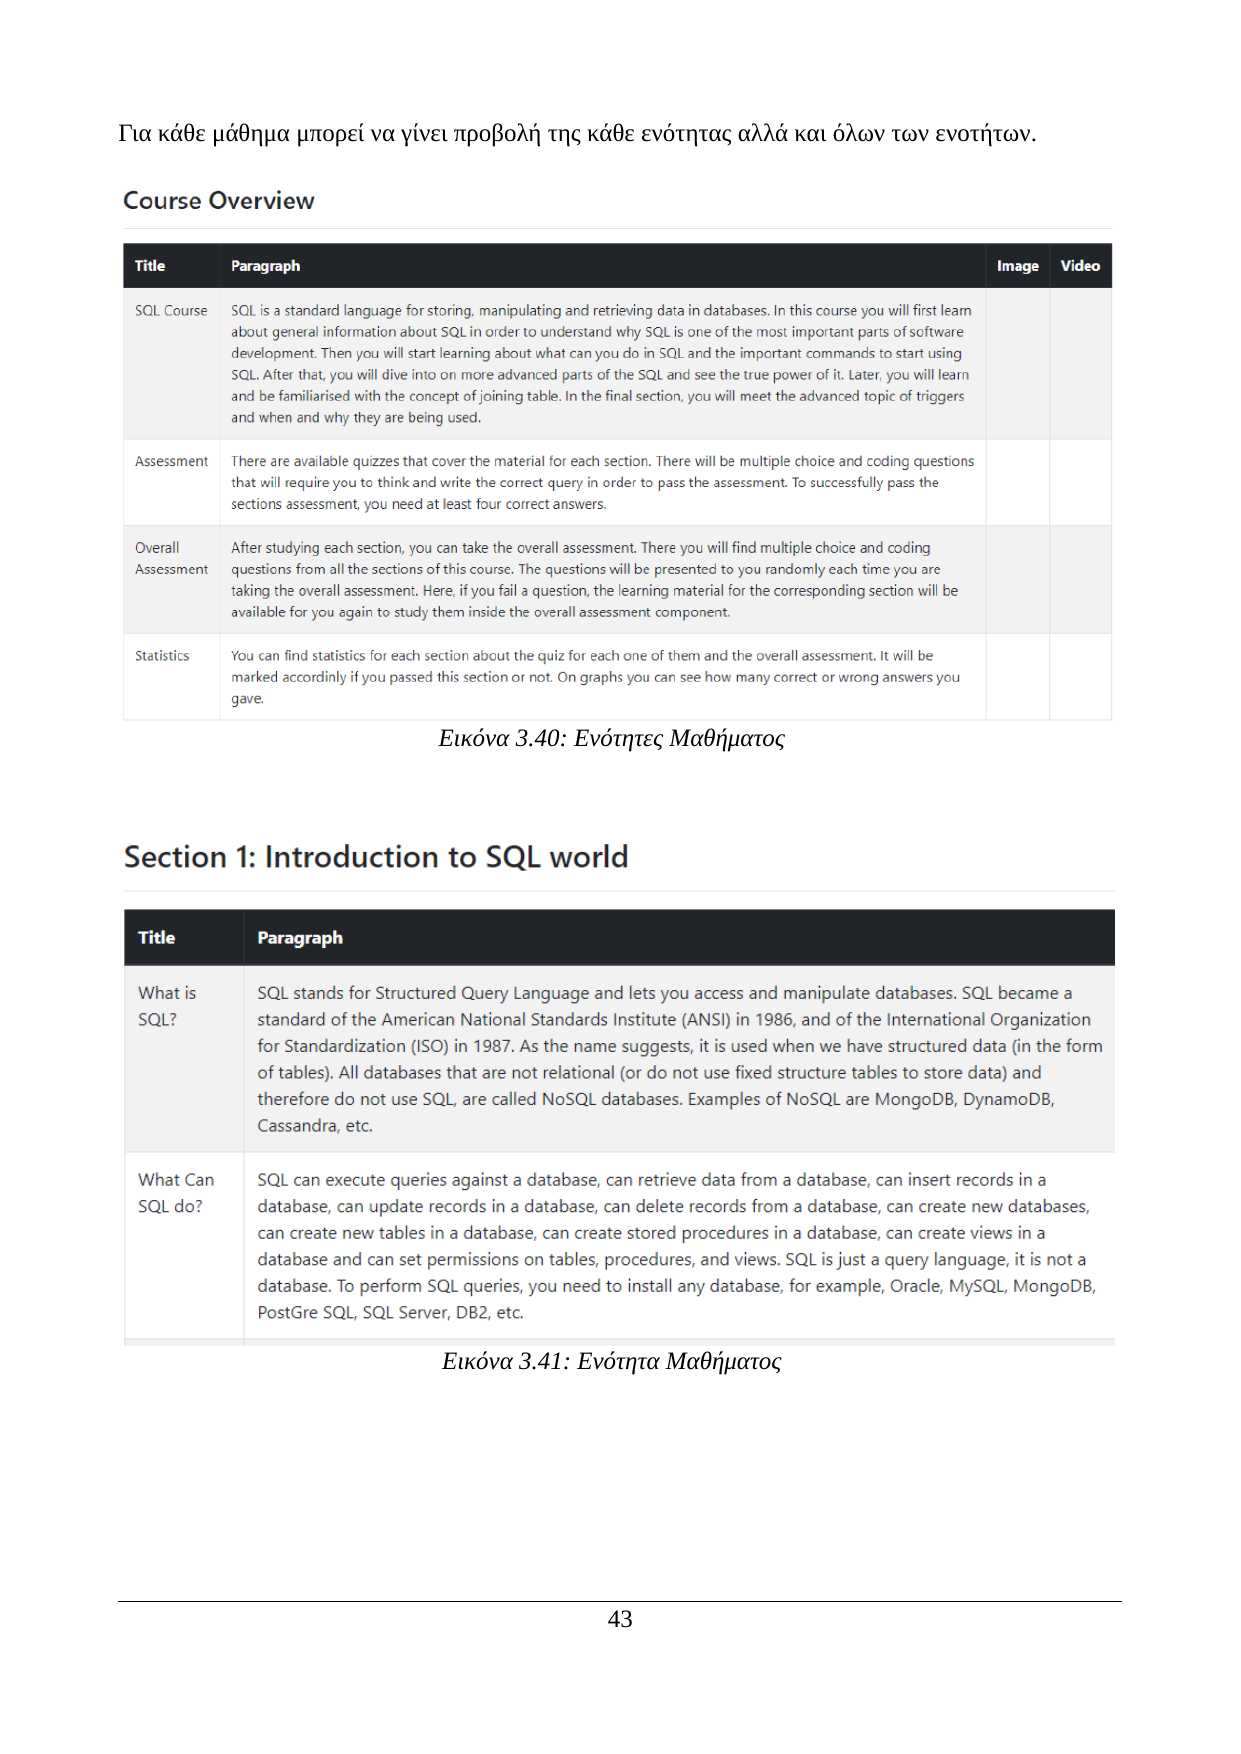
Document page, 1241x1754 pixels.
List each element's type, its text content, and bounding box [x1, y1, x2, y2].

text Εικόνα 3.41: Ενότητα Μαθήματος [111, 1346, 1115, 1375]
text Εικόνα 3.40: Ενότητες Μαθήματος [111, 724, 1115, 752]
picture [111, 843, 1115, 1346]
text Για κάθε μάθημα μπορεί να γίνει προβολή της κάθε ενότητας αλλά και όλων των ενοτήτων. [118, 118, 1122, 147]
picture [111, 189, 1115, 724]
